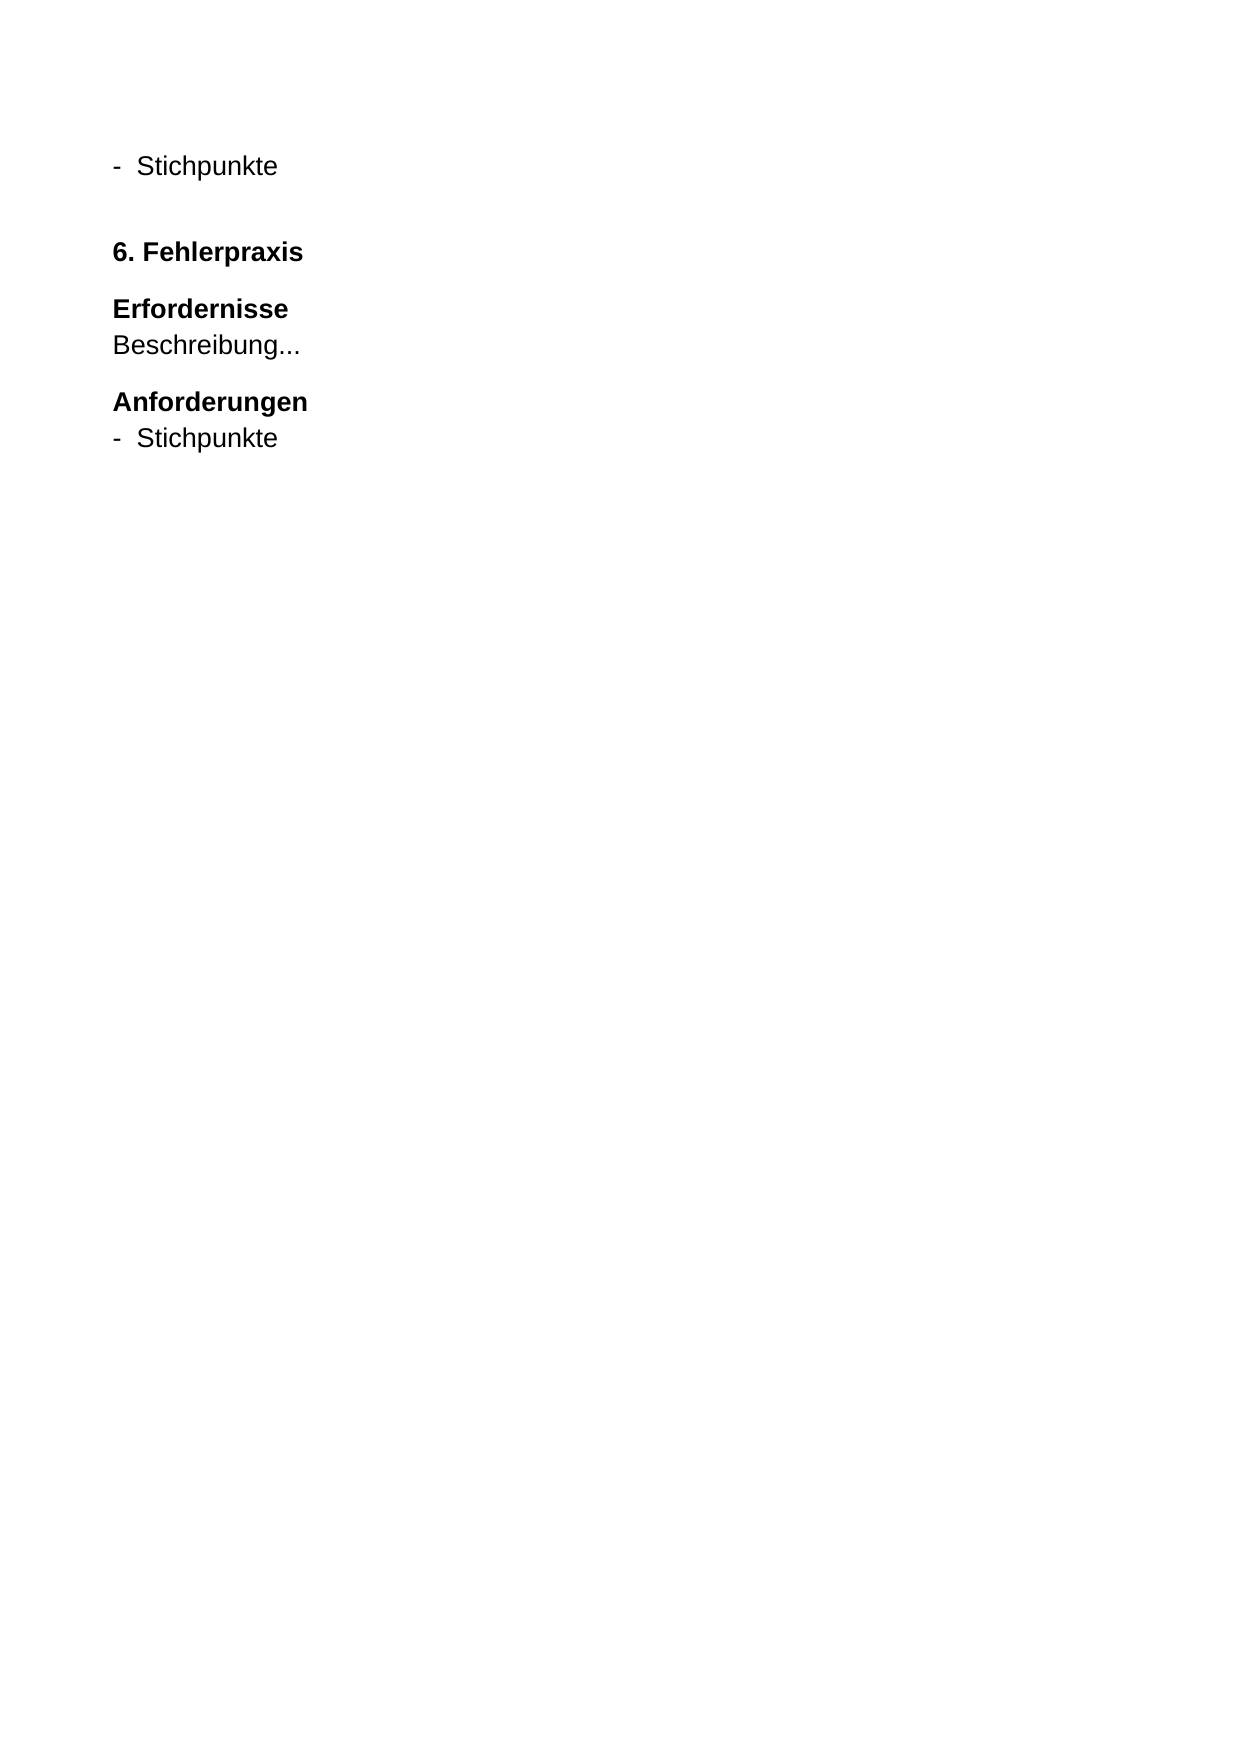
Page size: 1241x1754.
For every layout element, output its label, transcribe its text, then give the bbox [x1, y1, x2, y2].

text Anforderungen - Stichpunkte [112, 386, 1128, 453]
text - Stichpunkte [112, 150, 1128, 211]
text 6. Fehlerpraxis [112, 236, 1128, 267]
text Erfordernisse Beschreibung... [112, 293, 1128, 360]
